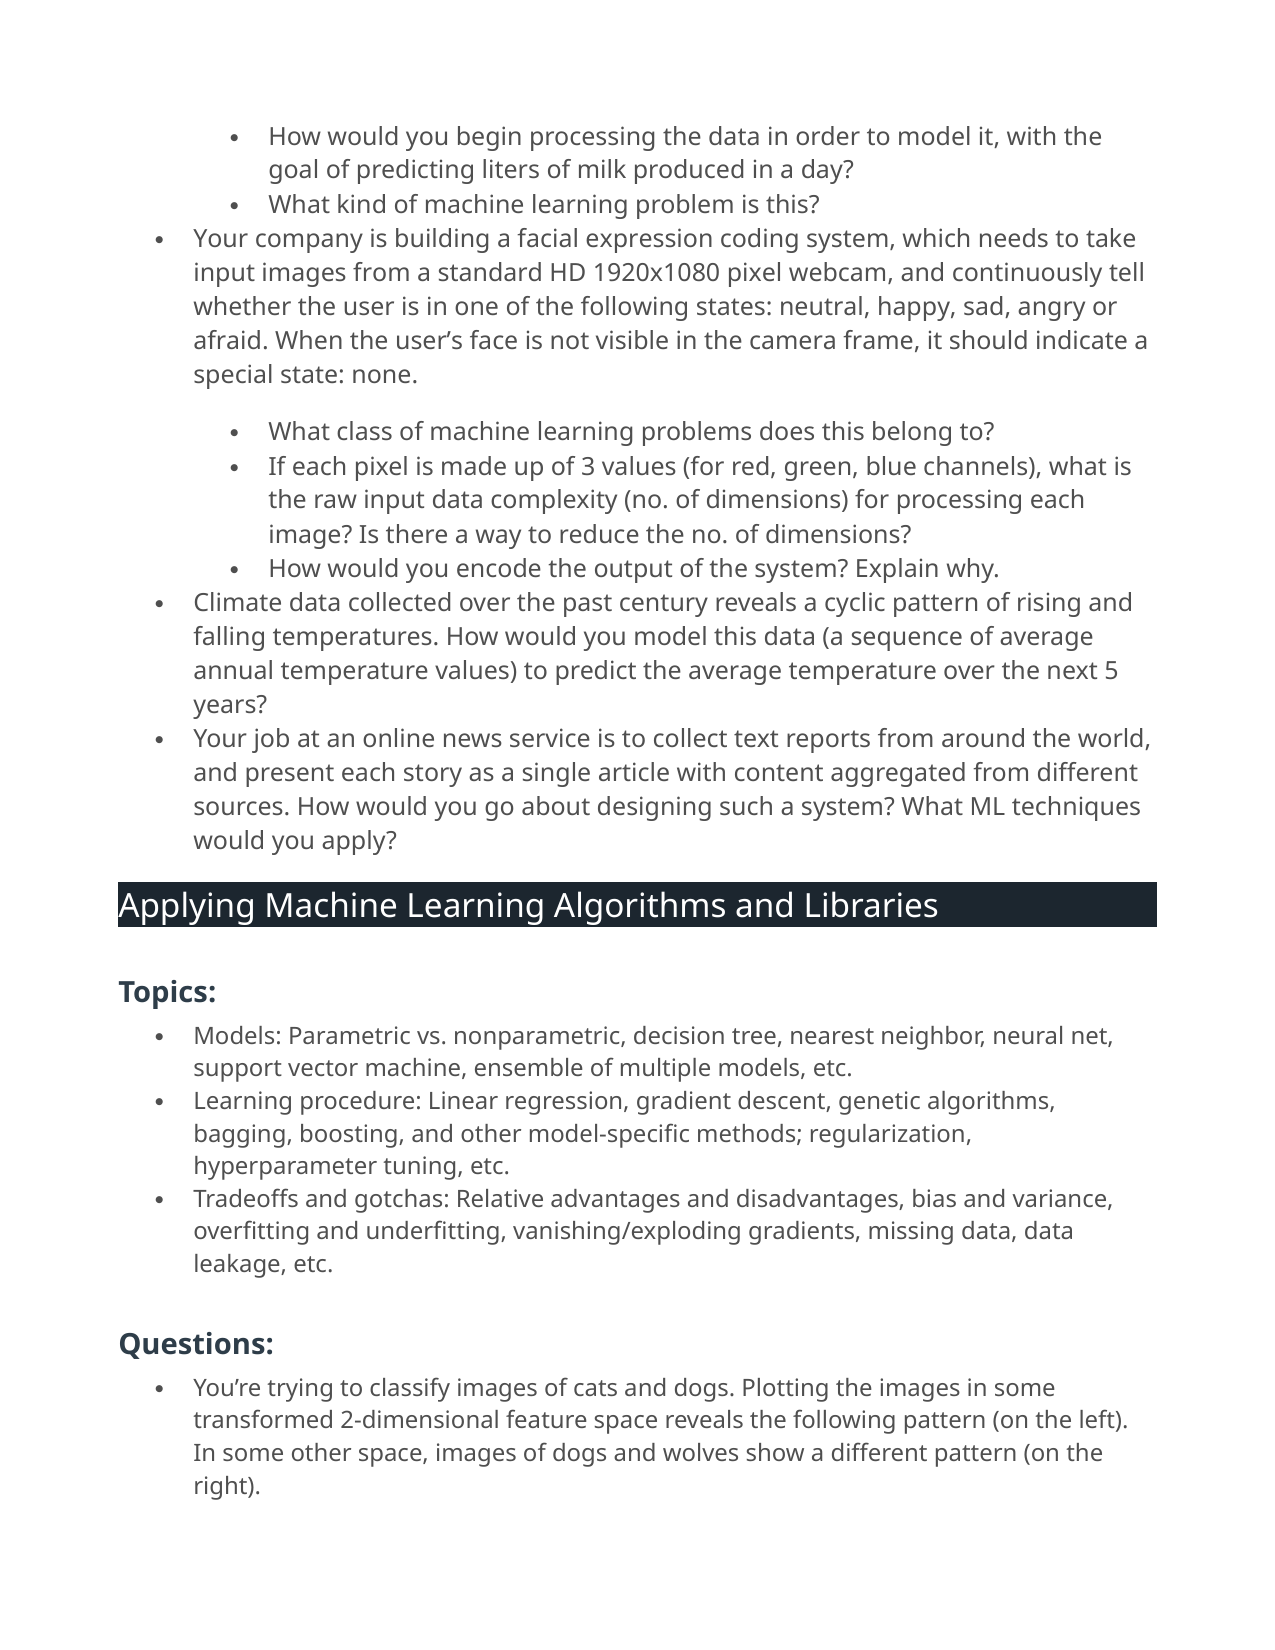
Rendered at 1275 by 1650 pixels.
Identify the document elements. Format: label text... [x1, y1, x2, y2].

list How would you begin processing the data in order to model it, with the goal of predicting liters of milk produced in a day? [231, 118, 1157, 186]
subtitle Questions: [118, 1323, 1157, 1363]
list Climate data collected over the past century reveals a cyclic pattern of rising and falling temperatures. How would you model this data (a sequence of average annual temperature values) to predict the average temperature over the next 5 years? [156, 584, 1157, 721]
list If each pixel is made up of 3 values (for red, green, blue channels), what is the raw input data complexity (no. of dimensions) for processing each image? Is there a way to reduce the no. of dimensions? [231, 448, 1157, 550]
list Your job at an online news service is to collect text reports from around the world, and present each story as a single article with content aggregated from different sources. How would you go about designing such a system? What ML techniques would you apply? [156, 721, 1157, 857]
list Your company is building a facial expression coding system, which needs to take input images from a standard HD 1920x1080 pixel webcam, and continuously tell whether the user is in one of the following states: neutral, happy, sad, angry or afraid. When the user’s face is not visible in the camera frame, it should indicate a special state: none. [156, 220, 1157, 391]
list What class of machine learning problems does this belong to? [231, 414, 1157, 448]
list What kind of machine learning problem is this? [231, 186, 1157, 220]
subtitle Topics: [118, 971, 1157, 1011]
list You’re trying to classify images of cats and dogs. Plotting the images in some transformed 2-dimensional feature space reveals the following pattern (on the left). In some other space, images of dogs and wolves show a different pattern (on the right). [156, 1371, 1157, 1501]
subtitle Applying Machine Learning Algorithms and Libraries [118, 882, 1157, 927]
list Learning procedure: Linear regression, gradient descent, genetic algorithms, bagging, boosting, and other model-specific methods; regularization, hyperparameter tuning, etc. [156, 1084, 1157, 1182]
list Tradeoffs and gotchas: Relative advantages and disadvantages, bias and variance, overfitting and underfitting, vanishing/exploding gradients, missing data, data leakage, etc. [156, 1182, 1157, 1279]
list How would you encode the output of the system? Explain why. [231, 550, 1157, 584]
list Models: Parametric vs. nonparametric, decision tree, nearest neighbor, neural net, support vector machine, ensemble of multiple models, etc. [156, 1018, 1157, 1084]
